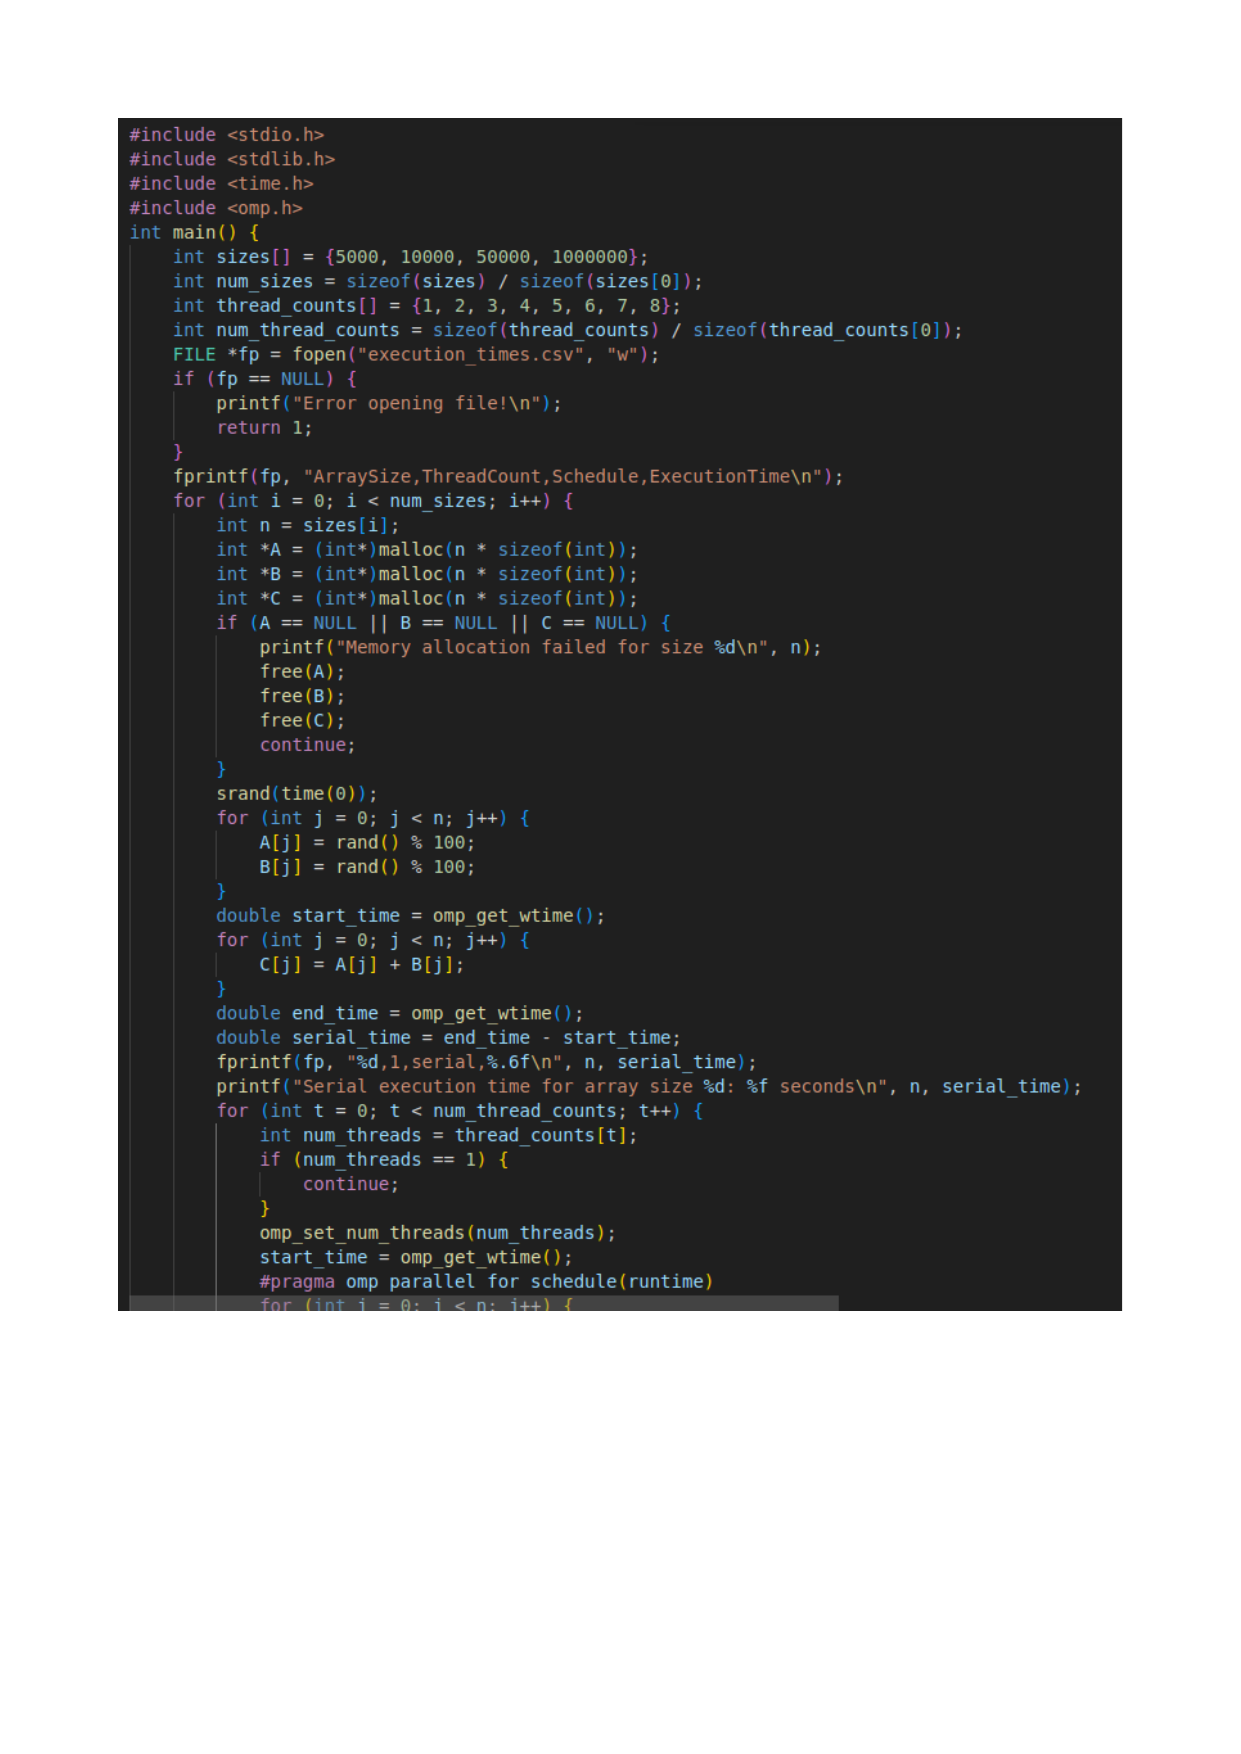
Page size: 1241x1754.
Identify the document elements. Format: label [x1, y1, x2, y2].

picture [118, 118, 1123, 1311]
